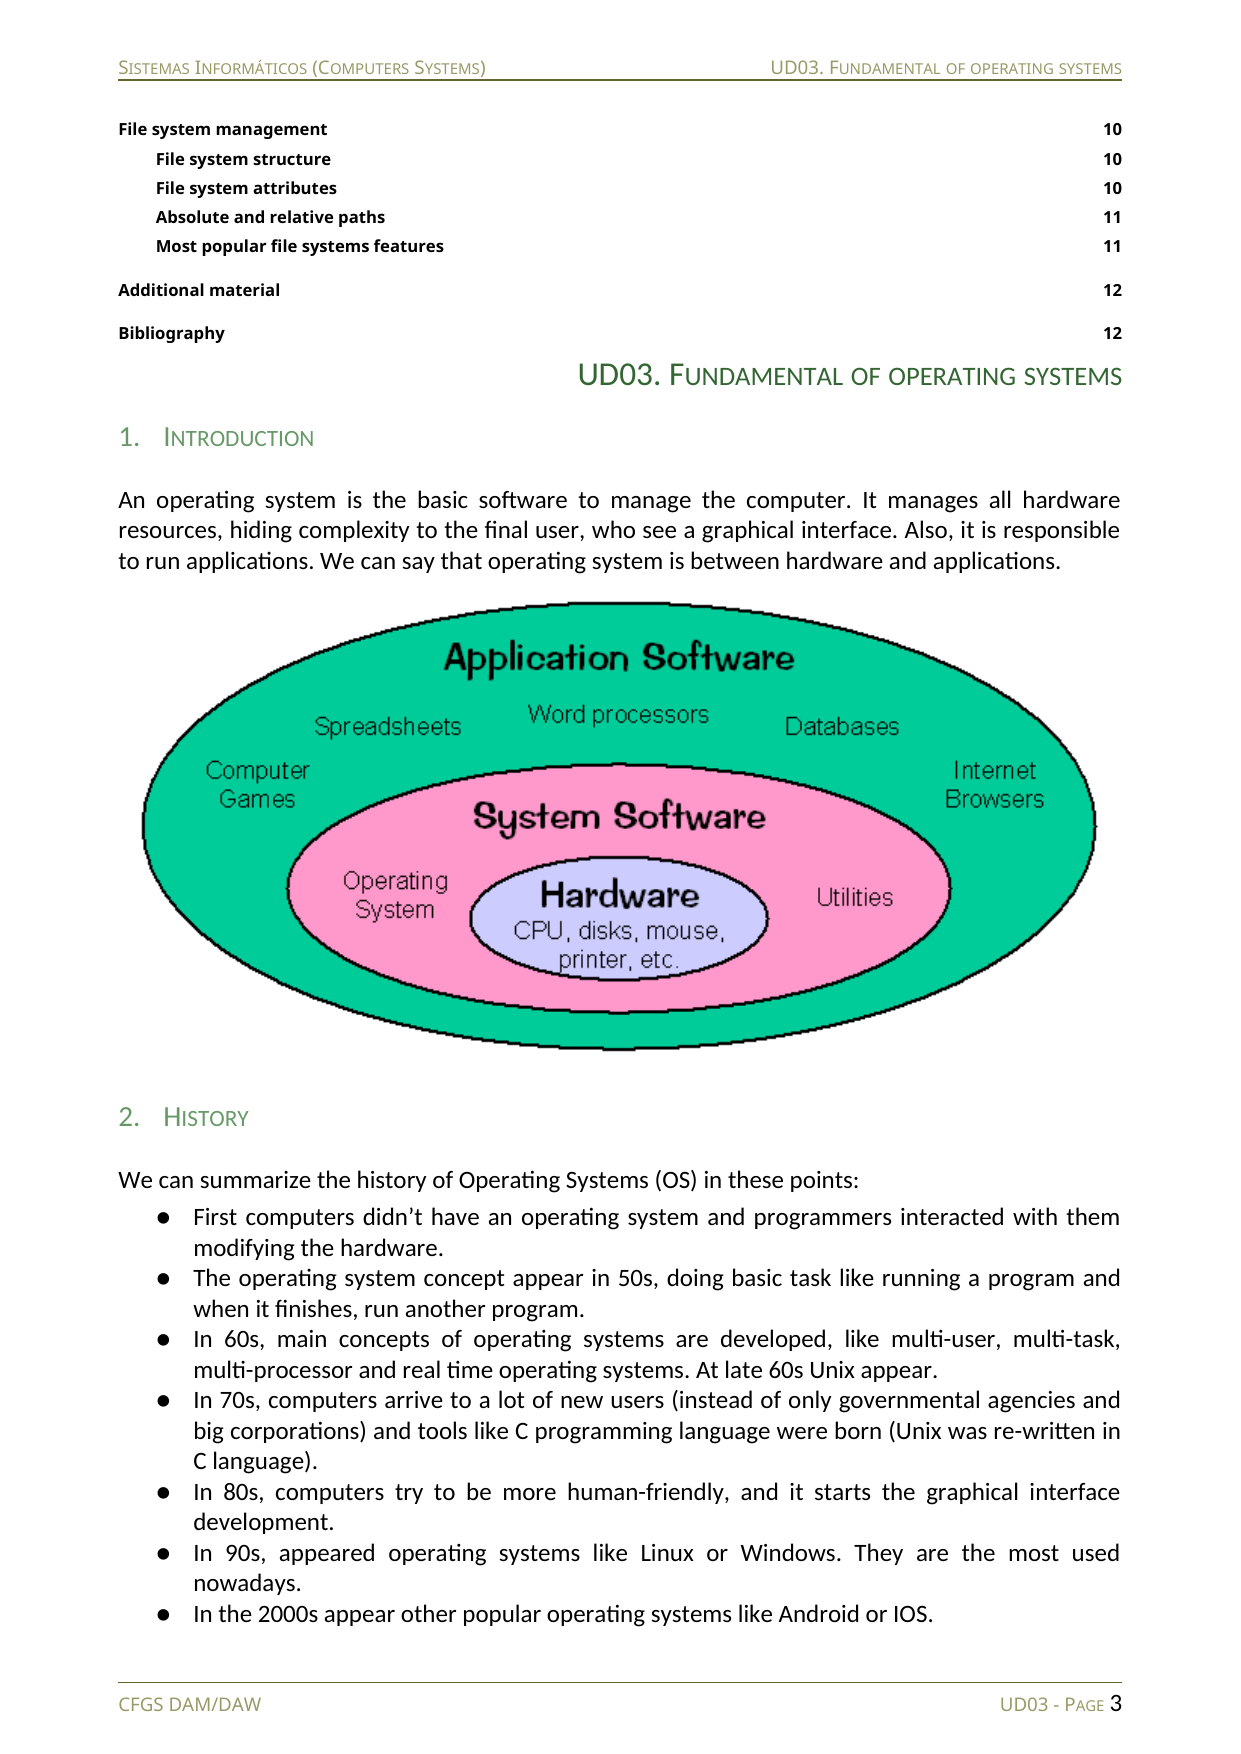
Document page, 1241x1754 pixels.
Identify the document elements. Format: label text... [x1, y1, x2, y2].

text File system attributes 10 [156, 176, 1122, 199]
list The operating system concept appear in 50s, doing basic task like running a program and when it finishes, run another program. [156, 1262, 1122, 1323]
subtitle History [118, 1098, 1122, 1134]
text An operating system is the basic software to manage the computer. It manages all hardware resources, hiding complexity to the final user, who see a graphical interface. Also, it is responsible to run applications. We can say that operating system is between hardware and applications. [118, 484, 1122, 576]
text File system management 10 [118, 118, 1122, 141]
list In 70s, computers arrive to a lot of new users (instead of only governmental agencies and big corporations) and tools like C programming language were born (Unix was re-written in C language). [156, 1384, 1122, 1476]
list First computers didn’t have an operating system and programmers interacted with them modifying the hardware. [156, 1201, 1122, 1262]
list In the 2000s appear other popular operating systems like Android or IOS. [156, 1598, 1122, 1628]
text UD03. Fundamental of operating systems [118, 353, 1122, 393]
text We can summarize the history of Operating Systems (OS) in these points: [118, 1164, 1122, 1195]
text Most popular file systems features 11 [156, 235, 1122, 257]
text Bibliography 12 [118, 322, 1122, 344]
list In 80s, computers try to be more human-friendly, and it starts the graphical interface development. [156, 1476, 1122, 1537]
text File system structure 10 [156, 147, 1122, 170]
list In 90s, appeared operating systems like Linux or Windows. They are the most used nowadays. [156, 1537, 1122, 1598]
text Absolute and relative paths 11 [156, 206, 1122, 228]
text Additional material 12 [118, 278, 1122, 301]
list In 60s, main concepts of operating systems are developed, like multi-user, multi-task, multi-processor and real time operating systems. At late 60s Unix appear. [156, 1323, 1122, 1384]
subtitle Introduction [118, 418, 1122, 454]
picture [118, 582, 1122, 1074]
